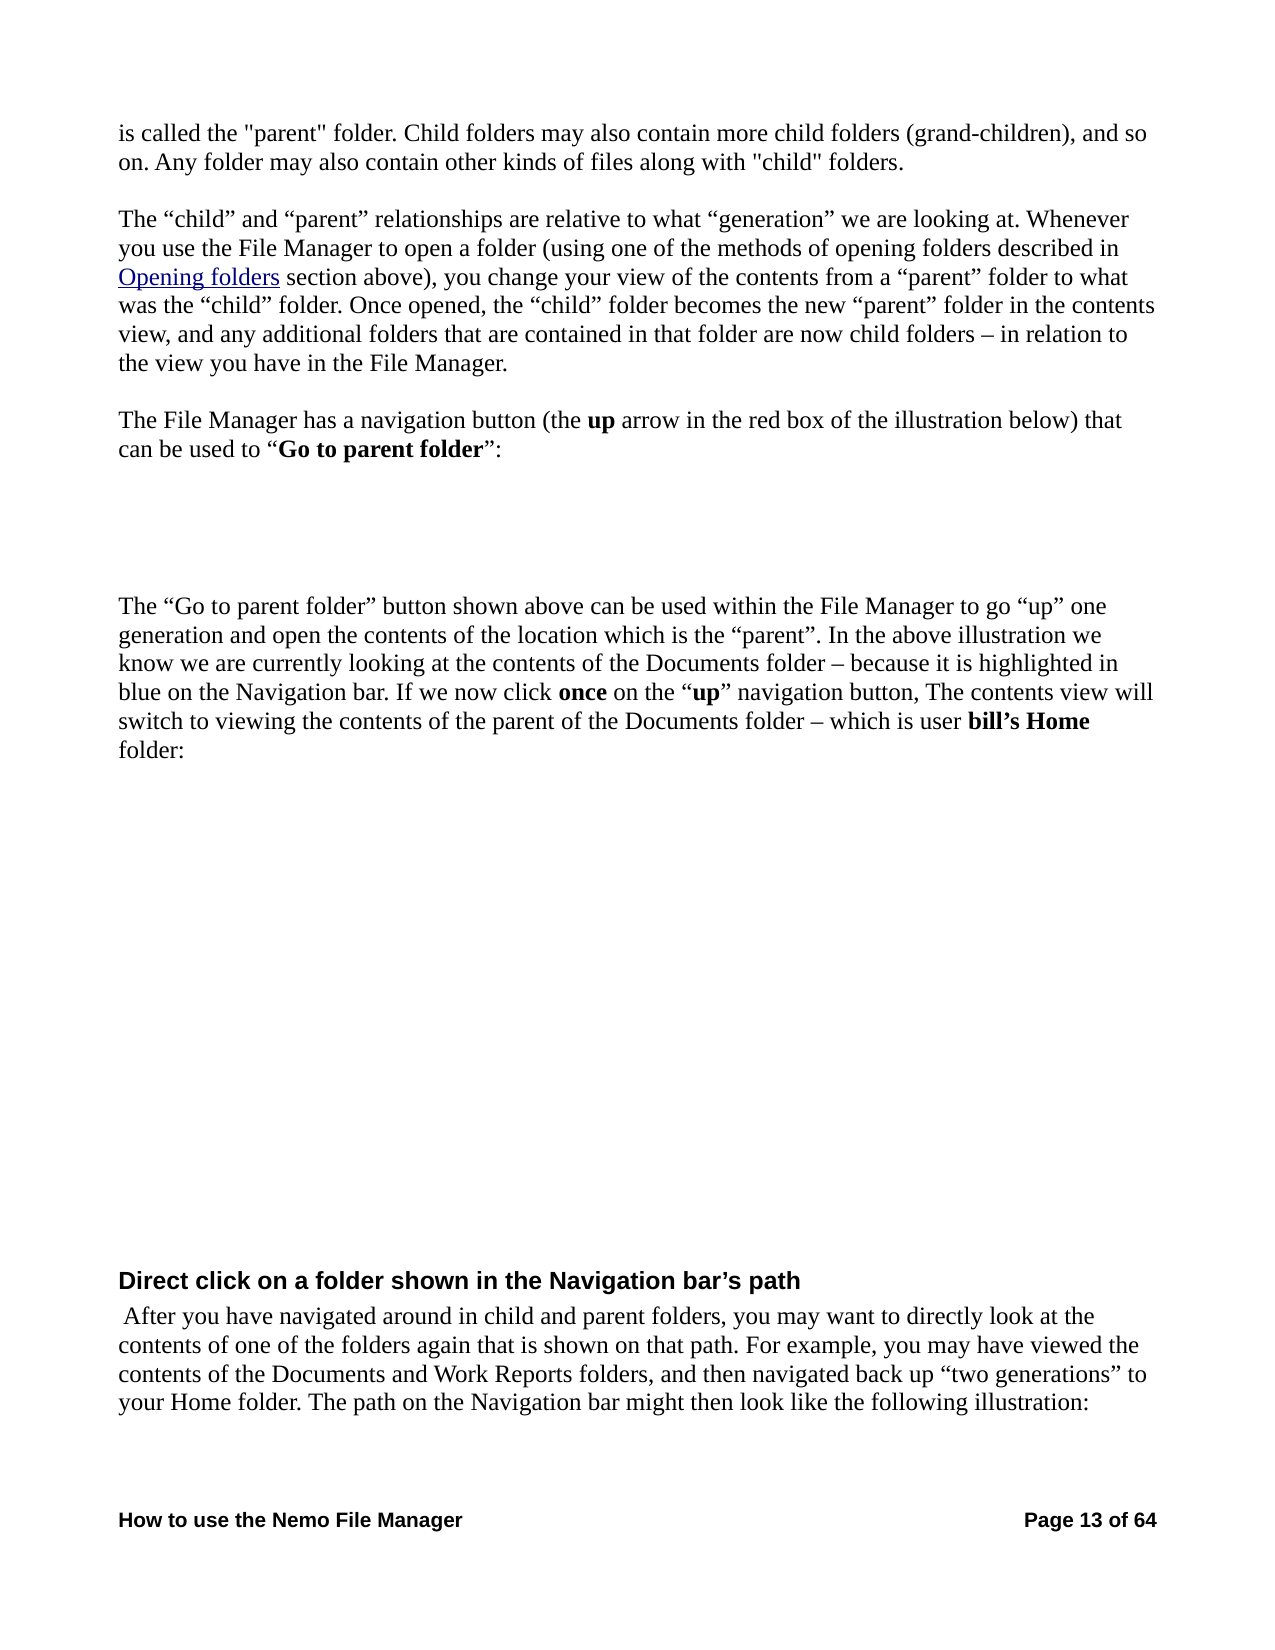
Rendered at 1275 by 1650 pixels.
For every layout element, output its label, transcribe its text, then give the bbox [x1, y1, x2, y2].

text The File Manager has a navigation button (the up arrow in the red box of the illustration below) that can be used to “Go to parent folder”: [118, 406, 1157, 463]
subtitle Direct click on a folder shown in the Navigation bar’s path [118, 1266, 1157, 1295]
text After you have navigated around in child and parent folders, you may want to directly look at the contents of one of the folders again that is shown on that path. For example, you may have viewed the contents of the Documents and Work Reports folders, and then navigated back up “two generations” to your Home folder. The path on the Navigation bar might then look like the following illustration: [118, 1301, 1157, 1416]
text is called the "parent" folder. Child folders may also contain more child folders (grand-children), and so on. Any folder may also contain other kinds of files along with "child" folders. [118, 118, 1157, 176]
text The “Go to parent folder” button shown above can be used within the File Manager to go “up” one generation and open the contents of the location which is the “parent”. In the above illustration we know we are currently looking at the contents of the Documents folder – because it is highlighted in blue on the Navigation bar. If we now click once on the “up” navigation button, The contents view will switch to viewing the contents of the parent of the Documents folder – which is user bill’s Home folder: [118, 591, 1157, 763]
text The “child” and “parent” relationships are relative to what “generation” we are looking at. Whenever you use the File Manager to open a folder (using one of the methods of opening folders described in Opening folders section above), you change your view of the contents from a “parent” folder to what was the “child” folder. Once opened, the “child” folder becomes the new “parent” folder in the contents view, and any additional folders that are contained in that folder are now child folders – in relation to the view you have in the File Manager. [118, 204, 1157, 377]
